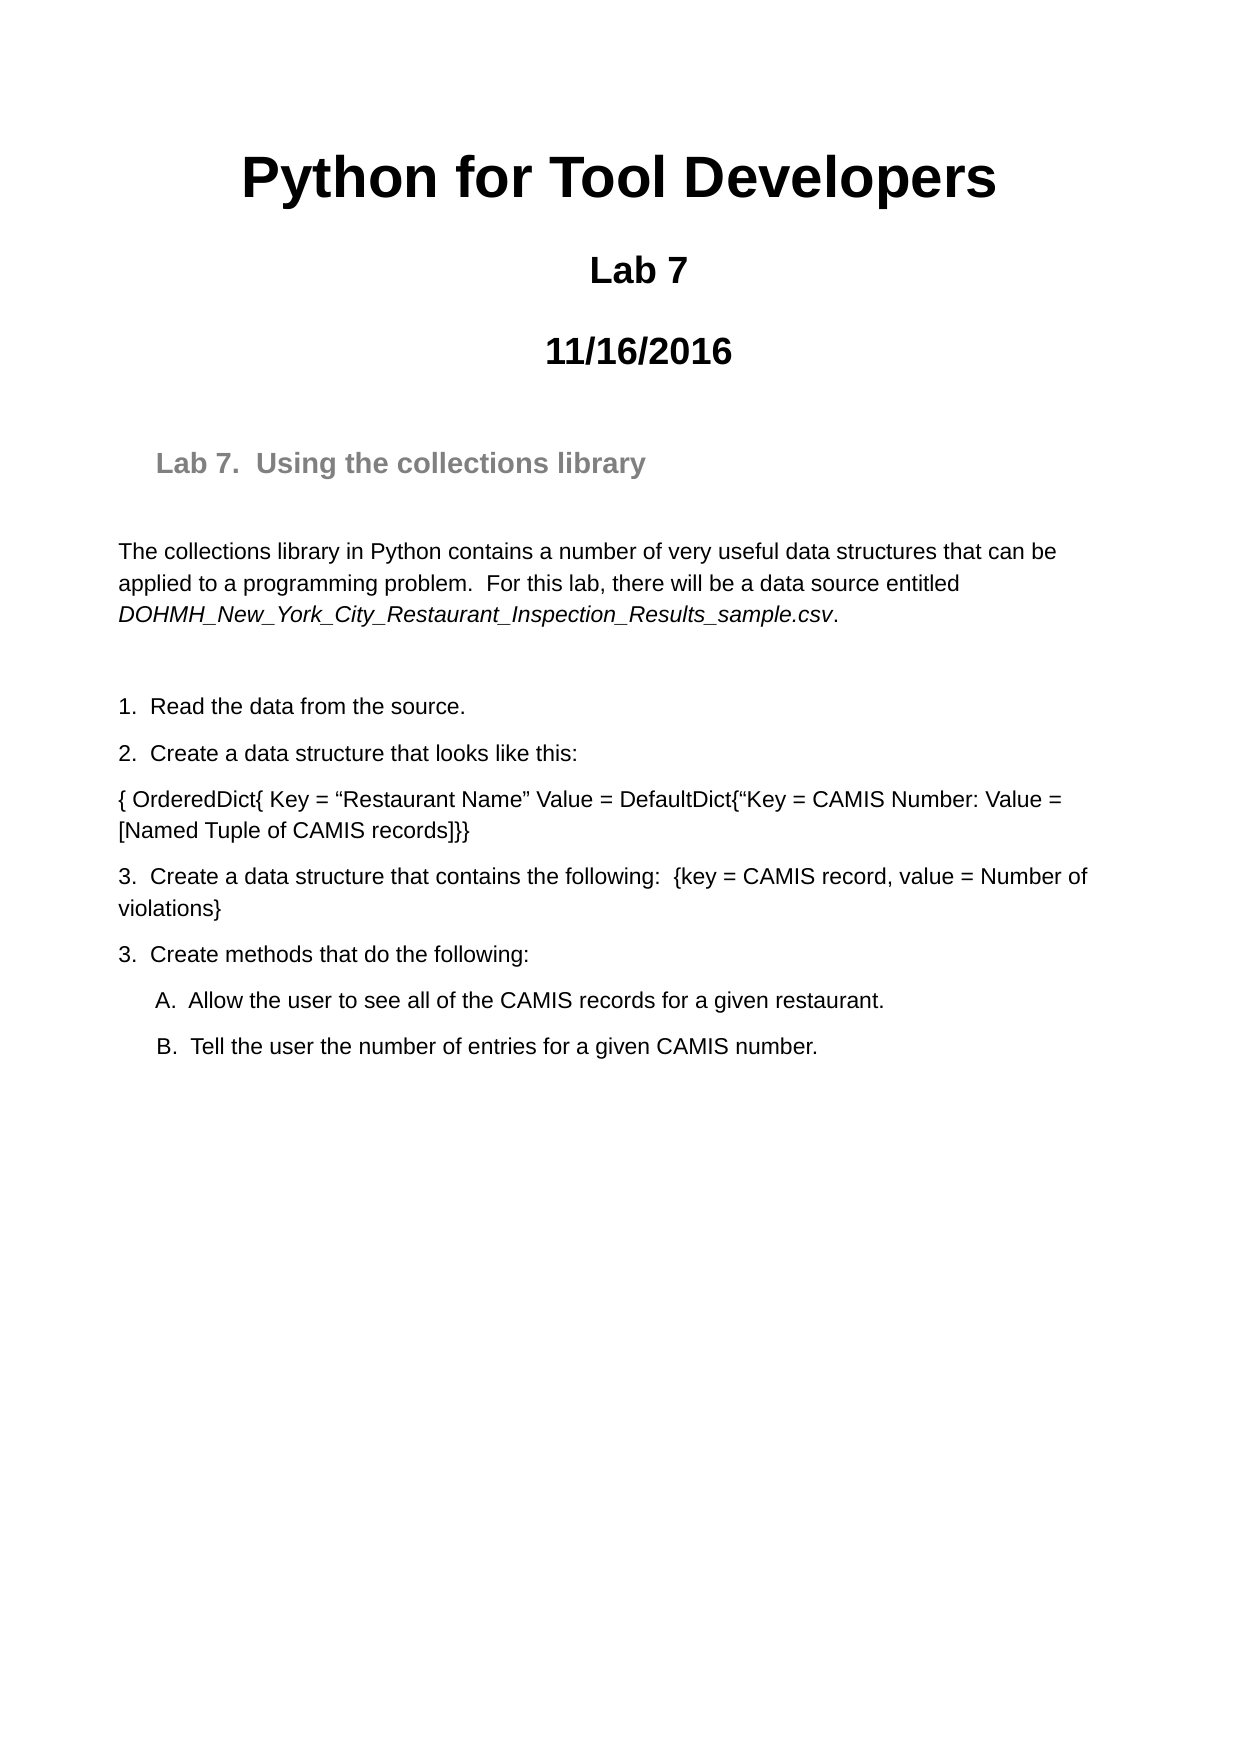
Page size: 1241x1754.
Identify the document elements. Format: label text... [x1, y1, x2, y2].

text 3. Create a data structure that contains the following: {key = CAMIS record, value = Number of violations} [118, 863, 1122, 921]
subtitle Lab 7. Using the collections library [156, 446, 1122, 479]
text B. Tell the user the number of entries for a given CAMIS number. [118, 1033, 1122, 1060]
text The collections library in Python contains a number of very useful data structures that can be applied to a programming problem. For this lab, there will be a data source entitled DOHMH_New_York_City_Restaurant_Inspection_Results_sample.csv. [118, 538, 1122, 627]
title Python for Tool Developers [118, 143, 1122, 210]
text { OrderedDict{ Key = “Restaurant Name” Value = DefaultDict{“Key = CAMIS Number: Value = [Named Tuple of CAMIS records]}} [118, 786, 1122, 843]
text 3. Create methods that do the following: [118, 941, 1122, 967]
text 1. Read the data from the source. [118, 693, 1122, 720]
text 2. Create a data structure that looks like this: [118, 739, 1122, 766]
subtitle 11/16/2016 [156, 329, 1122, 372]
subtitle Lab 7 [156, 248, 1122, 291]
text A. Allow the user to see all of the CAMIS records for a given restaurant. [118, 987, 1122, 1013]
